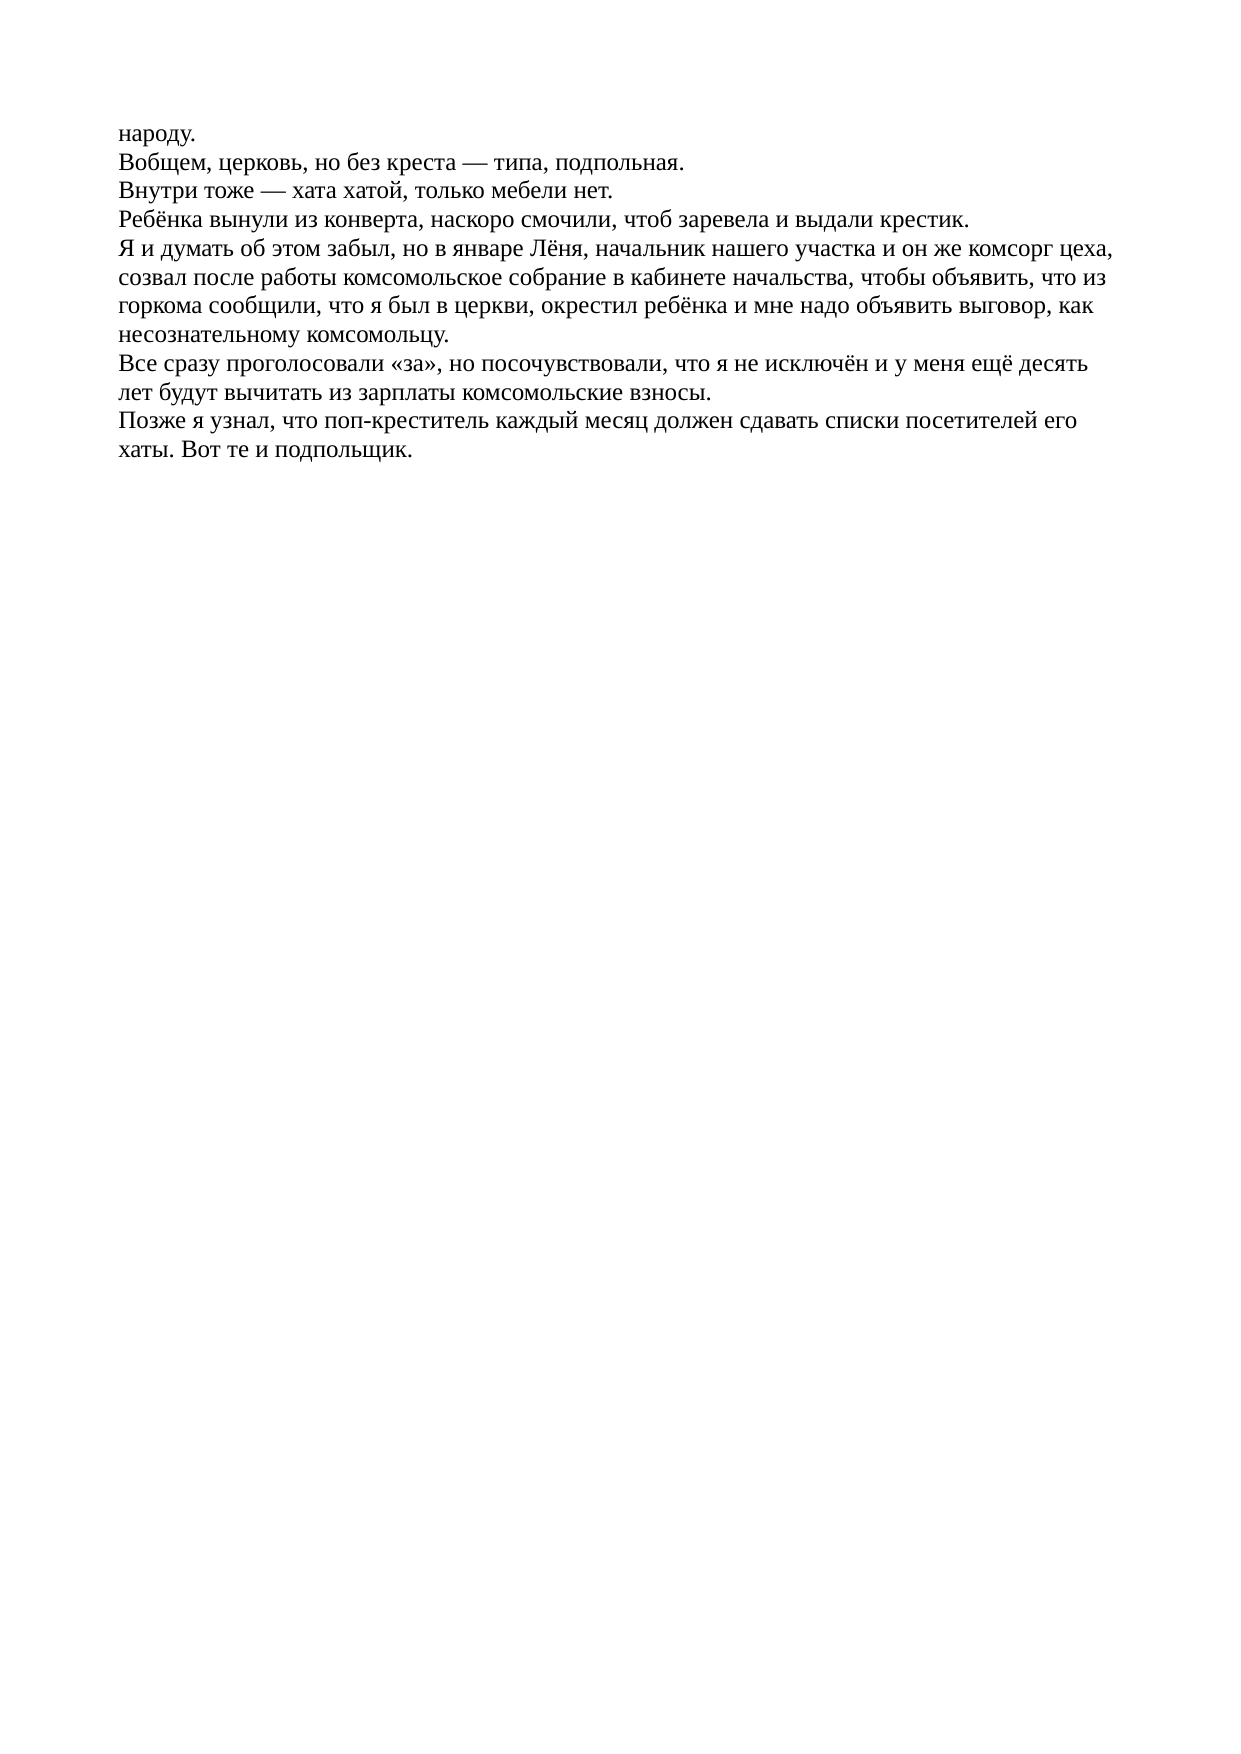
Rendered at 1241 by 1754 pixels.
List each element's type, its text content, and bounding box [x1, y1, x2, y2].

text народу. [118, 118, 1122, 147]
text Все сразу проголосовали «за», но посочувствовали, что я не исключён и у меня ещё десять лет будут вычитать из зарплаты комсомольские взносы. [118, 348, 1122, 406]
text Вобщем, церковь, но без креста — типа, подпольная. [118, 147, 1122, 176]
text Ребёнка вынули из конверта, наскоро смочили, чтоб заревела и выдали крестик. [118, 204, 1122, 233]
text Я и думать об этом забыл, но в январе Лёня, начальник нашего участка и он же комсорг цеха, созвал после работы комсомольское собрание в кабинете начальства, чтобы объявить, что из горкома сообщили, что я был в церкви, окрестил ребёнка и мне надо объявить выговор, как несознательному комсомольцу. [118, 233, 1122, 348]
text Позже я узнал, что поп-креститель каждый месяц должен сдавать списки посетителей его хаты. Вот те и подпольщик. [118, 406, 1122, 463]
text Внутри тоже — хата хатой, только мебели нет. [118, 176, 1122, 204]
